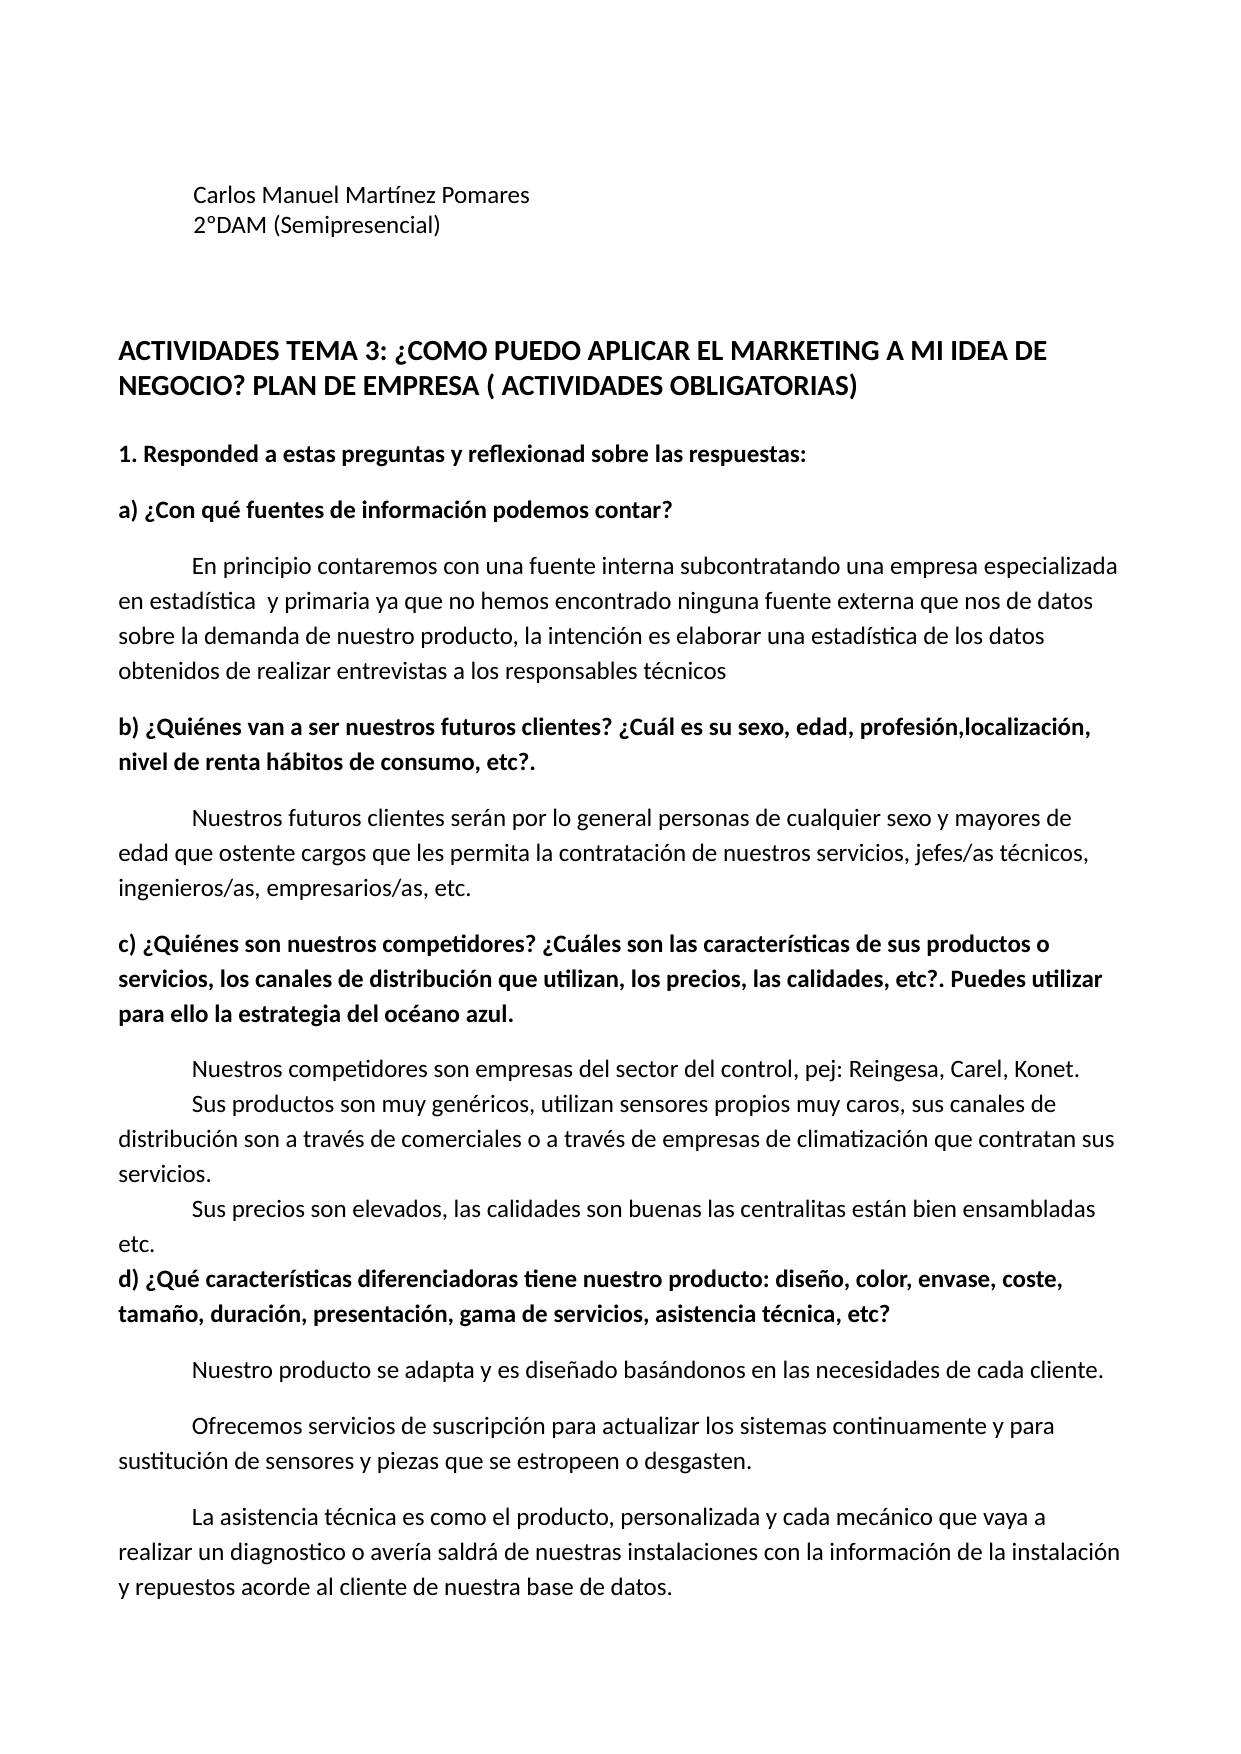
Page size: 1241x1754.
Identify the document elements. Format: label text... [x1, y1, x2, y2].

text b) ¿Quiénes van a ser nuestros futuros clientes? ¿Cuál es su sexo, edad, profesión,localización, nivel de renta hábitos de consumo, etc?. [118, 711, 1122, 777]
text Sus productos son muy genéricos, utilizan sensores propios muy caros, sus canales de distribución son a través de comerciales o a través de empresas de climatización que contratan sus servicios. [118, 1089, 1122, 1189]
text La asistencia técnica es como el producto, personalizada y cada mecánico que vaya a realizar un diagnostico o avería saldrá de nuestras instalaciones con la información de la instalación y repuestos acorde al cliente de nuestra base de datos. [118, 1501, 1122, 1602]
text Nuestros competidores son empresas del sector del control, pej: Reingesa, Carel, Konet. [118, 1054, 1122, 1084]
text Sus precios son elevados, las calidades son buenas las centralitas están bien ensambladas etc. [118, 1194, 1122, 1259]
text 1. Responded a estas preguntas y reflexionad sobre las respuestas: [118, 439, 1122, 469]
text Ofrecemos servicios de suscripción para actualizar los sistemas continuamente y para sustitución de sensores y piezas que se estropeen o desgasten. [118, 1410, 1122, 1476]
text a) ¿Con qué fuentes de información podemos contar? [118, 494, 1122, 525]
text Nuestro producto se adapta y es diseñado basándonos en las necesidades de cada cliente. [118, 1354, 1122, 1385]
text ACTIVIDADES TEMA 3: ¿COMO PUEDO APLICAR EL MARKETING A MI IDEA DE NEGOCIO? PLAN DE EMPRESA ( ACTIVIDADES OBLIGATORIAS) [118, 332, 1122, 403]
list 2ºDAM (Semipresencial) [156, 210, 1122, 240]
text En principio contaremos con una fuente interna subcontratando una empresa especializada en estadística y primaria ya que no hemos encontrado ninguna fuente externa que nos de datos sobre la demanda de nuestro producto, la intención es elaborar una estadística de los datos obtenidos de realizar entrevistas a los responsables técnicos [118, 550, 1122, 686]
text d) ¿Qué características diferenciadoras tiene nuestro producto: diseño, color, envase, coste, tamaño, duración, presentación, gama de servicios, asistencia técnica, etc? [118, 1264, 1122, 1329]
list Carlos Manuel Martínez Pomares [156, 179, 1122, 210]
text Nuestros futuros clientes serán por lo general personas de cualquier sexo y mayores de edad que ostente cargos que les permita la contratación de nuestros servicios, jefes/as técnicos, ingenieros/as, empresarios/as, etc. [118, 802, 1122, 902]
text c) ¿Quiénes son nuestros competidores? ¿Cuáles son las características de sus productos o servicios, los canales de distribución que utilizan, los precios, las calidades, etc?. Puedes utilizar para ello la estrategia del océano azul. [118, 928, 1122, 1028]
